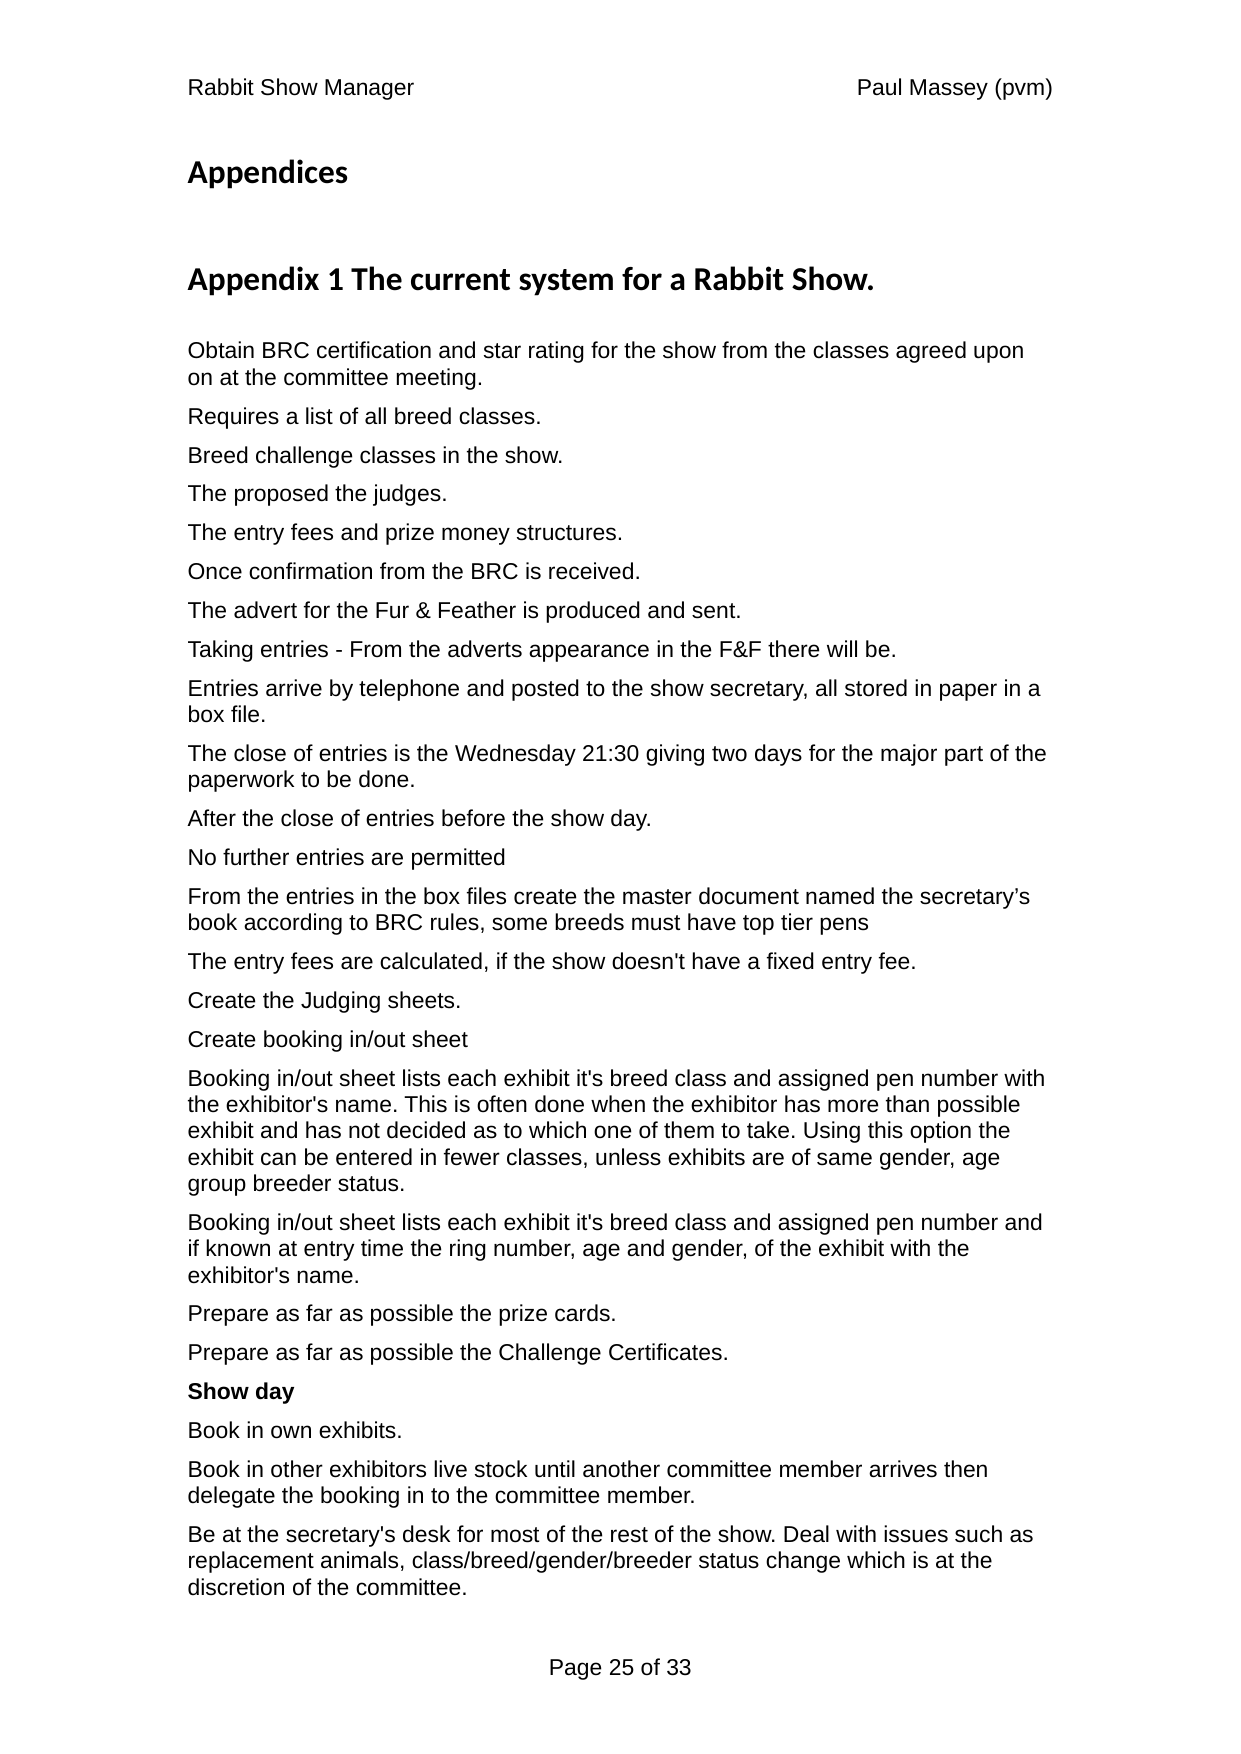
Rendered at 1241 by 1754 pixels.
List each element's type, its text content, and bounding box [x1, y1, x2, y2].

text Book in own exhibits. [187, 1417, 1053, 1443]
text Once confirmation from the BRC is received. [187, 558, 1053, 584]
text Show day [187, 1378, 1053, 1404]
text Entries arrive by telephone and posted to the show secretary, all stored in paper in a box file. [187, 675, 1053, 727]
text Prepare as far as possible the prize cards. [187, 1300, 1053, 1327]
text The proposed the judges. [187, 480, 1053, 507]
text Requires a list of all breed classes. [187, 403, 1053, 429]
text The entry fees and prize money structures. [187, 519, 1053, 546]
text Prepare as far as possible the Challenge Certificates. [187, 1339, 1053, 1366]
text The close of entries is the Wednesday 21:30 giving two days for the major part of the paperwork to be done. [187, 740, 1053, 793]
text Create booking in/out sheet [187, 1026, 1053, 1052]
text Be at the secretary's desk for most of the rest of the show. Deal with issues such as replacement animals, class/breed/gender/breeder status change which is at the discretion of the committee. [187, 1521, 1053, 1600]
text The entry fees are calculated, if the show doesn't have a fixed entry fee. [187, 948, 1053, 974]
subtitle Appendices [187, 151, 1053, 233]
text The advert for the Fur & Feather is produced and sent. [187, 597, 1053, 623]
text Create the Judging sheets. [187, 987, 1053, 1013]
text Book in other exhibitors live stock until another committee member arrives then delegate the booking in to the committee member. [187, 1456, 1053, 1508]
text After the close of entries before the show day. [187, 805, 1053, 831]
text Booking in/out sheet lists each exhibit it's breed class and assigned pen number with the exhibitor's name. This is often done when the exhibitor has more than possible exhibit and has not decided as to which one of them to take. Using this option the exhibit can be entered in fewer classes, unless exhibits are of same gender, age group breeder status. [187, 1064, 1053, 1196]
text Obtain BRC certification and star rating for the show from the classes agreed upon on at the committee meeting. [187, 337, 1053, 390]
text No further entries are permitted [187, 844, 1053, 870]
text Breed challenge classes in the show. [187, 442, 1053, 468]
subtitle Appendix 1 The current system for a Rabbit Show. [187, 258, 1053, 299]
text Booking in/out sheet lists each exhibit it's breed class and assigned pen number and if known at entry time the ring number, age and gender, of the exhibit with the exhibitor's name. [187, 1209, 1053, 1288]
text Taking entries - From the adverts appearance in the F&F there will be. [187, 636, 1053, 662]
text From the entries in the box files create the master document named the secretary’s book according to BRC rules, some breeds must have top tier pens [187, 883, 1053, 936]
